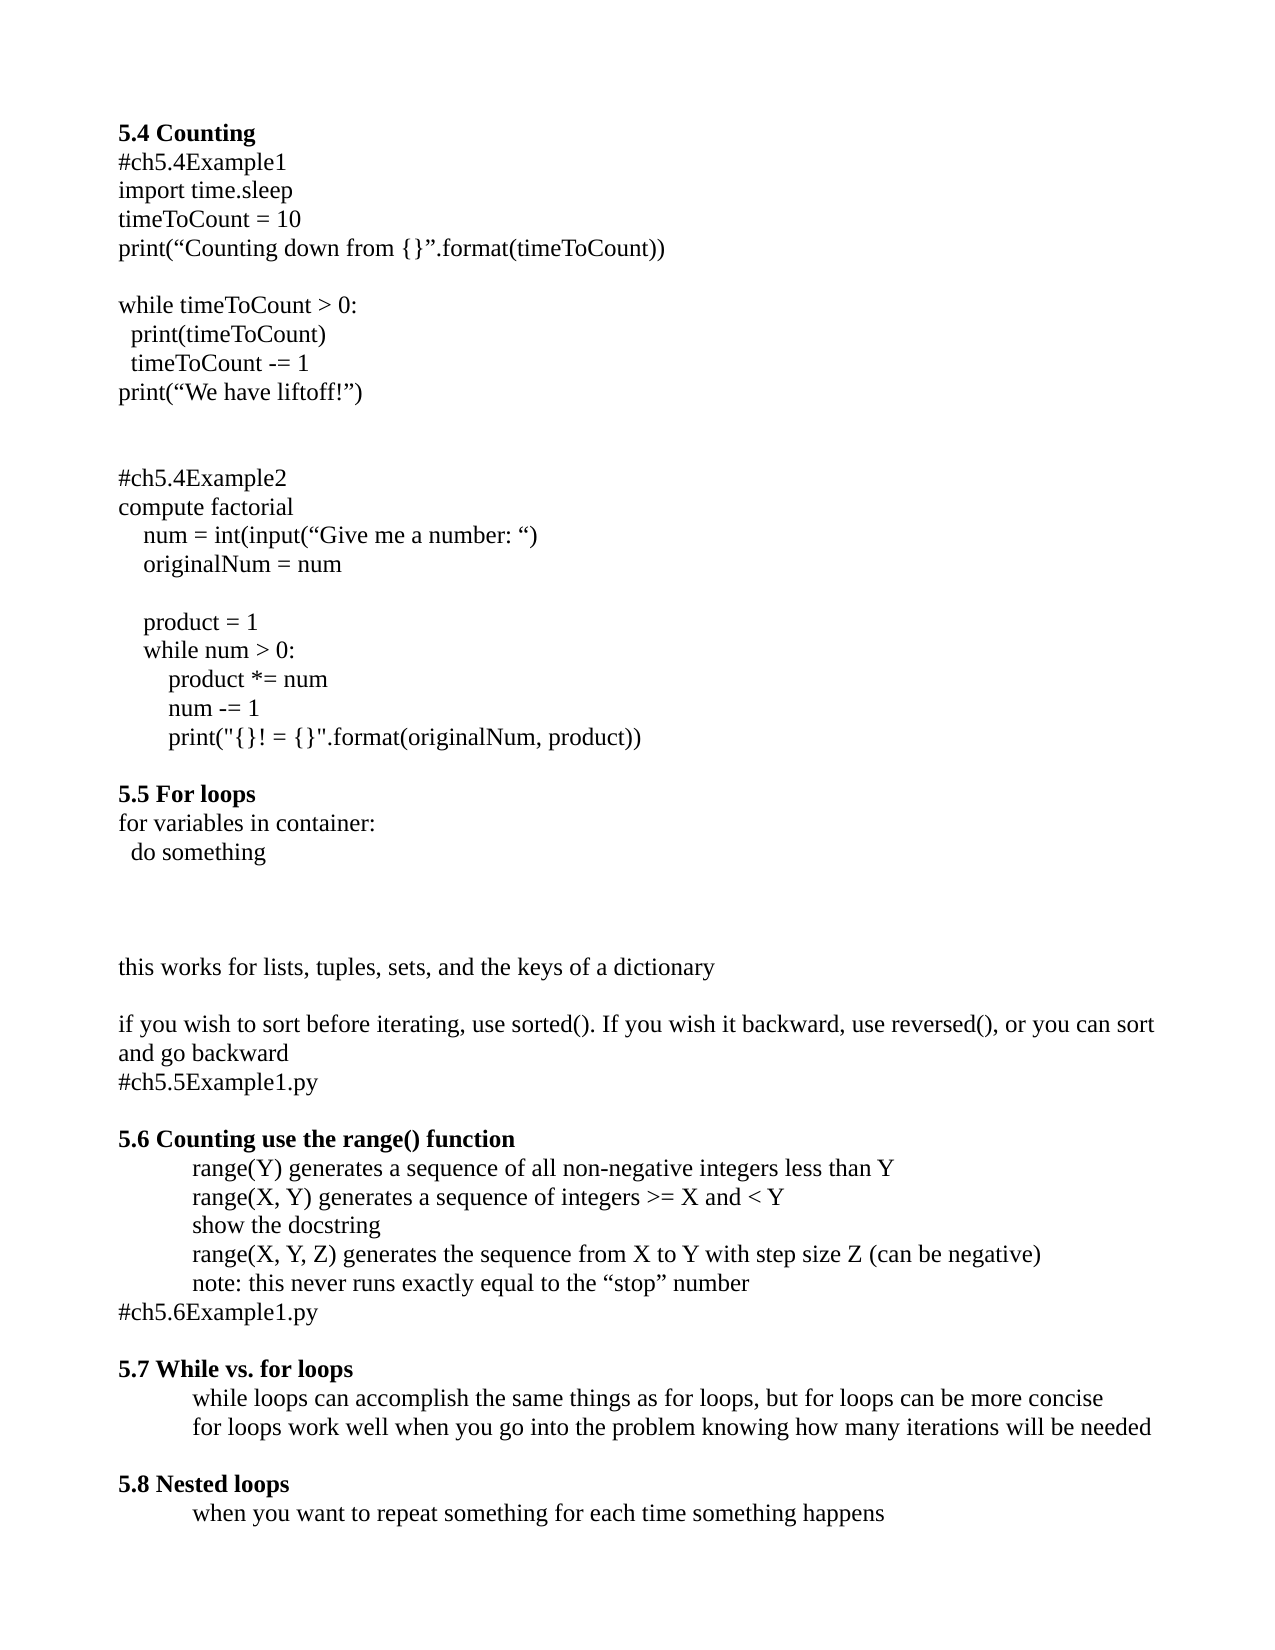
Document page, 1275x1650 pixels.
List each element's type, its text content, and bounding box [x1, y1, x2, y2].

text 5.6 Counting use the range() function [118, 1124, 1157, 1153]
text #ch5.6Example1.py [118, 1297, 1157, 1326]
text note: this never runs exactly equal to the “stop” number [118, 1268, 1157, 1297]
text show the docstring [118, 1211, 1157, 1239]
text 5.5 For loops [118, 779, 1157, 808]
text for loops work well when you go into the problem knowing how many iterations will be needed [118, 1412, 1157, 1441]
text product *= num [118, 664, 1157, 693]
text print("{}! = {}".format(originalNum, product)) [118, 722, 1157, 751]
text 5.7 While vs. for loops [118, 1354, 1157, 1383]
text product = 1 [118, 607, 1157, 636]
text when you want to repeat something for each time something happens [118, 1498, 1157, 1527]
text while num > 0: [118, 636, 1157, 664]
text num = int(input(“Give me a number: “) [118, 521, 1157, 549]
text while timeToCount > 0: [118, 291, 1157, 319]
text if you wish to sort before iterating, use sorted(). If you wish it backward, use reversed(), or you can sort and go backward [118, 1009, 1157, 1067]
text range(X, Y, Z) generates the sequence from X to Y with step size Z (can be negative) [118, 1239, 1157, 1268]
text import time.sleep [118, 176, 1157, 204]
text 5.8 Nested loops [118, 1469, 1157, 1498]
text num -= 1 [118, 693, 1157, 722]
text 5.4 Counting [118, 118, 1157, 147]
text timeToCount -= 1 [118, 348, 1157, 377]
text this works for lists, tuples, sets, and the keys of a dictionary [118, 952, 1157, 981]
text do something [118, 837, 1157, 866]
text print(“Counting down from {}”.format(timeToCount)) [118, 233, 1157, 262]
text for variables in container: [118, 808, 1157, 837]
text compute factorial [118, 492, 1157, 521]
text print(“We have liftoff!”) [118, 377, 1157, 406]
text range(X, Y) generates a sequence of integers >= X and < Y [118, 1182, 1157, 1211]
text originalNum = num [118, 549, 1157, 578]
text #ch5.5Example1.py [118, 1067, 1157, 1096]
text while loops can accomplish the same things as for loops, but for loops can be more concise [118, 1383, 1157, 1412]
text #ch5.4Example1 [118, 147, 1157, 176]
text timeToCount = 10 [118, 204, 1157, 233]
text range(Y) generates a sequence of all non-negative integers less than Y [118, 1153, 1157, 1182]
text #ch5.4Example2 [118, 463, 1157, 492]
text print(timeToCount) [118, 319, 1157, 348]
